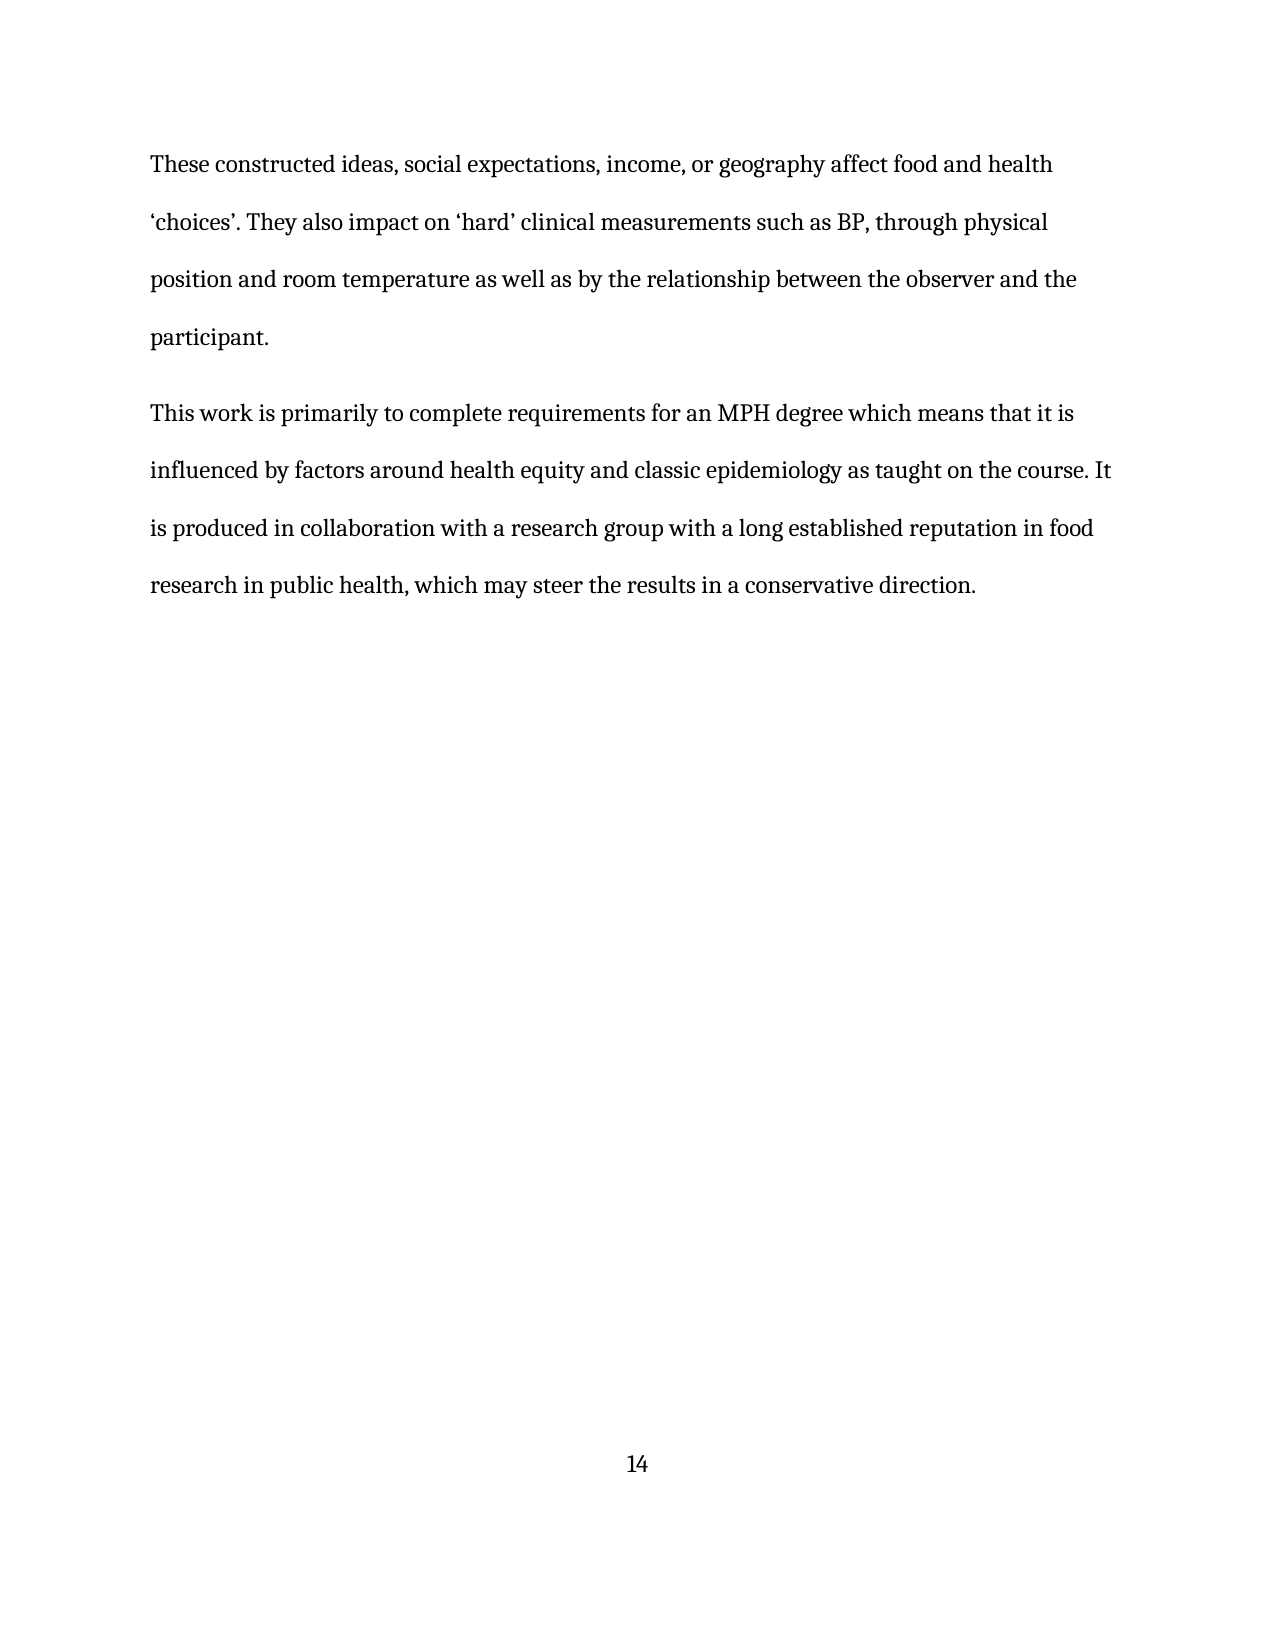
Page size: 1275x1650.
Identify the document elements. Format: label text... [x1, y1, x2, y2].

text These constructed ideas, social expectations, income, or geography affect food and health ‘choices’. They also impact on ‘hard’ clinical measurements such as BP, through physical position and room temperature as well as by the relationship between the observer and the participant. [150, 150, 1125, 351]
text This work is primarily to complete requirements for an MPH degree which means that it is influenced by factors around health equity and classic epidemiology as taught on the course. It is produced in collaboration with a research group with a long established reputation in food research in public health, which may steer the results in a conservative direction. [150, 399, 1125, 600]
